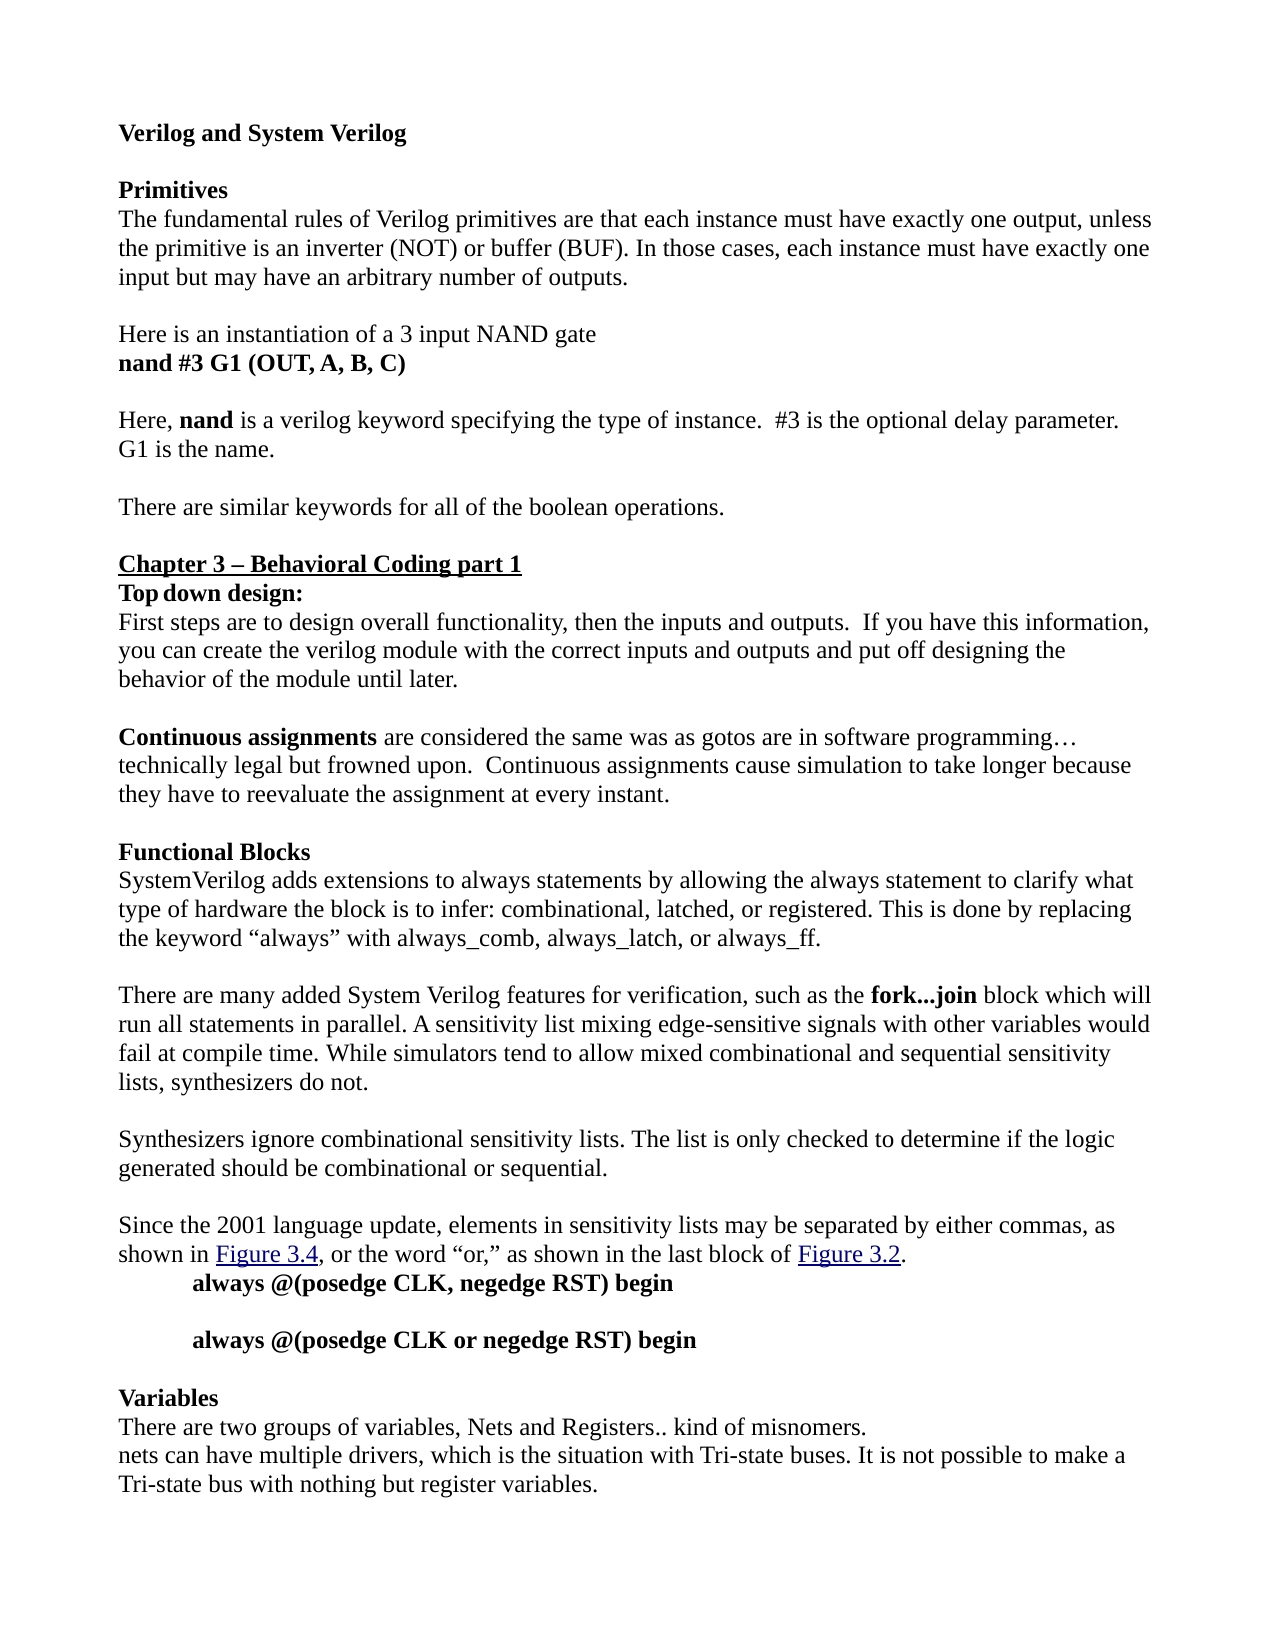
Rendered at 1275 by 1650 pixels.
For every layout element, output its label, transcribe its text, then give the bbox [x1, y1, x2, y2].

text Variables [118, 1383, 1157, 1412]
text nets can have multiple drivers, which is the situation with Tri-state buses. It is not possible to make a Tri-state bus with nothing but register variables. [118, 1441, 1157, 1498]
text Top down design: [118, 578, 1157, 607]
text Verilog and System Verilog [118, 118, 1157, 147]
text Functional Blocks [118, 837, 1157, 866]
text SystemVerilog adds extensions to always statements by allowing the always statement to clarify what type of hardware the block is to infer: combinational, latched, or registered. This is done by replacing the keyword “always” with always_comb, always_latch, or always_ff. [118, 866, 1157, 952]
text Here is an instantiation of a 3 input NAND gate [118, 319, 1157, 348]
text Since the 2001 language update, elements in sensitivity lists may be separated by either commas, as shown in Figure 3.4, or the word “or,” as shown in the last block of Figure 3.2. [118, 1211, 1157, 1268]
text Chapter 3 – Behavioral Coding part 1 [118, 549, 1157, 578]
text There are two groups of variables, Nets and Registers.. kind of misnomers. [118, 1412, 1157, 1441]
text always @(posedge CLK or negedge RST) begin [192, 1326, 1157, 1354]
text The fundamental rules of Verilog primitives are that each instance must have exactly one output, unless the primitive is an inverter (NOT) or buffer (BUF). In those cases, each instance must have exactly one input but may have an arbitrary number of outputs. [118, 204, 1157, 291]
text There are similar keywords for all of the boolean operations. [118, 492, 1157, 521]
text Here, nand is a verilog keyword specifying the type of instance. #3 is the optional delay parameter. G1 is the name. [118, 406, 1157, 463]
text Primitives [118, 176, 1157, 204]
text First steps are to design overall functionality, then the inputs and outputs. If you have this information, you can create the verilog module with the correct inputs and outputs and put off designing the behavior of the module until later. [118, 607, 1157, 693]
text Synthesizers ignore combinational sensitivity lists. The list is only checked to determine if the logic generated should be combinational or sequential. [118, 1124, 1157, 1182]
text nand #3 G1 (OUT, A, B, C) [118, 348, 1157, 377]
text There are many added System Verilog features for verification, such as the fork...join block which will run all statements in parallel. A sensitivity list mixing edge-sensitive signals with other variables would fail at compile time. While simulators tend to allow mixed combinational and sequential sensitivity lists, synthesizers do not. [118, 981, 1157, 1096]
text Continuous assignments are considered the same was as gotos are in software programming… technically legal but frowned upon. Continuous assignments cause simulation to take longer because they have to reevaluate the assignment at every instant. [118, 722, 1157, 808]
text always @(posedge CLK, negedge RST) begin [192, 1268, 1157, 1297]
